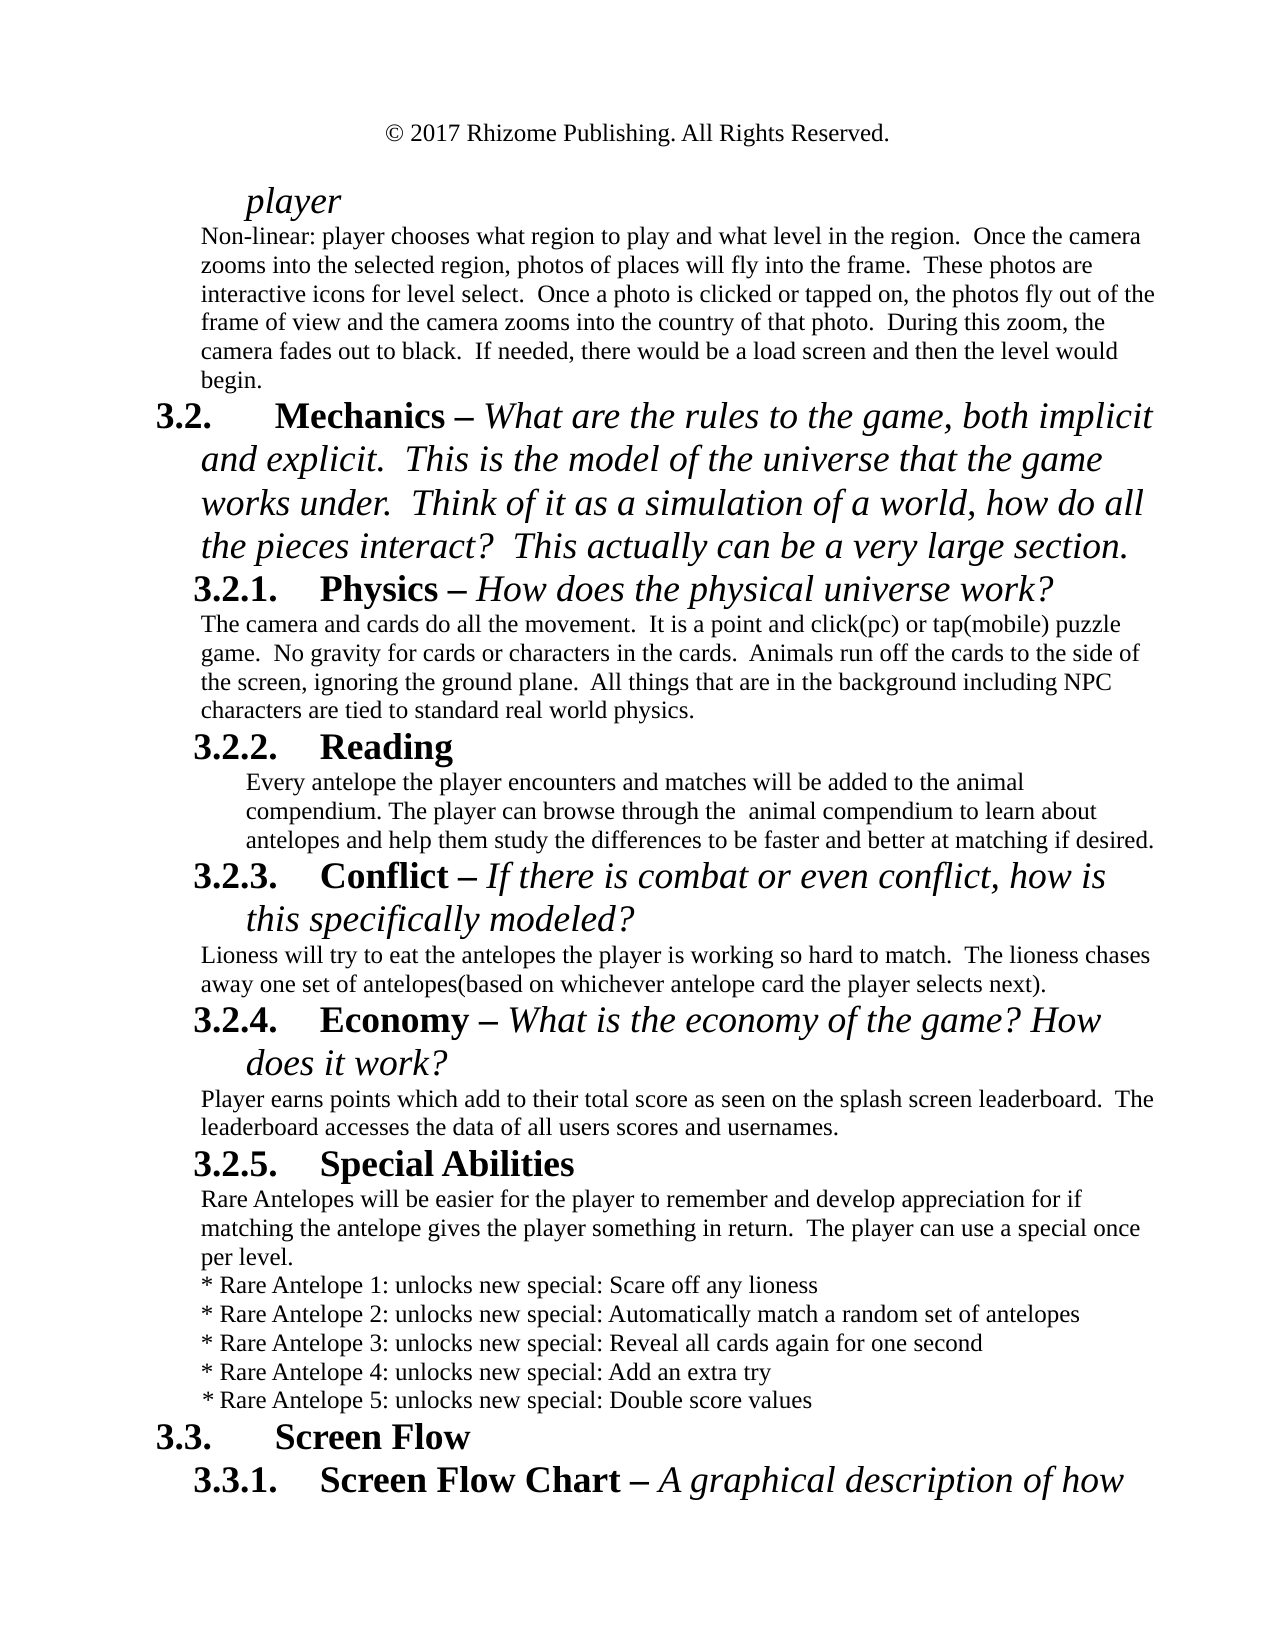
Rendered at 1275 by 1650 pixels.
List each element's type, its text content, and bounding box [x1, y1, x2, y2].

list Screen Flow Chart – A graphical description of how [193, 1457, 1157, 1501]
list Reading [193, 724, 1157, 767]
list * Rare Antelope 1: unlocks new special: Scare off any lioness [156, 1271, 1157, 1299]
list Conflict – If there is combat or even conflict, how is this specifically modeled? [193, 854, 1157, 940]
list Non-linear: player chooses what region to play and what level in the region. Once the camera zooms into the selected region, photos of places will fly into the frame. These photos are interactive icons for level select. Once a photo is clicked or tapped on, the photos fly out of the frame of view and the camera zooms into the country of that photo. During this zoom, the camera fades out to black. If needed, there would be a load screen and then the level would begin. [156, 221, 1157, 394]
list * Rare Antelope 5: unlocks new special: Double score values [156, 1386, 1157, 1414]
list * Rare Antelope 3: unlocks new special: Reveal all cards again for one second [156, 1328, 1157, 1357]
list Player earns points which add to their total score as seen on the splash screen leaderboard. The leaderboard accesses the data of all users scores and usernames. [156, 1084, 1157, 1141]
list player [193, 178, 1157, 221]
list Economy – What is the economy of the game? How does it work? [193, 997, 1157, 1084]
list * Rare Antelope 2: unlocks new special: Automatically match a random set of antelopes [156, 1299, 1157, 1328]
list Screen Flow [156, 1414, 1157, 1457]
list Every antelope the player encounters and matches will be added to the animal compendium. The player can browse through the animal compendium to learn about antelopes and help them study the differences to be faster and better at matching if desired. [193, 767, 1157, 854]
list * Rare Antelope 4: unlocks new special: Add an extra try [156, 1357, 1157, 1386]
list Mechanics – What are the rules to the game, both implicit and explicit. This is the model of the universe that the game works under. Think of it as a simulation of a world, how do all the pieces interact? This actually can be a very large section. [156, 394, 1157, 566]
list The camera and cards do all the movement. It is a point and click(pc) or tap(mobile) puzzle game. No gravity for cards or characters in the cards. Animals run off the cards to the side of the screen, ignoring the ground plane. All things that are in the background including NPC characters are tied to standard real world physics. [156, 609, 1157, 724]
list Lioness will try to eat the antelopes the player is working so hard to match. The lioness chases away one set of antelopes(based on whichever antelope card the player selects next). [156, 940, 1157, 997]
list Physics – How does the physical universe work? [193, 566, 1157, 609]
list Special Abilities [193, 1141, 1157, 1184]
list Rare Antelopes will be easier for the player to remember and develop appreciation for if matching the antelope gives the player something in return. The player can use a special once per level. [156, 1184, 1157, 1271]
